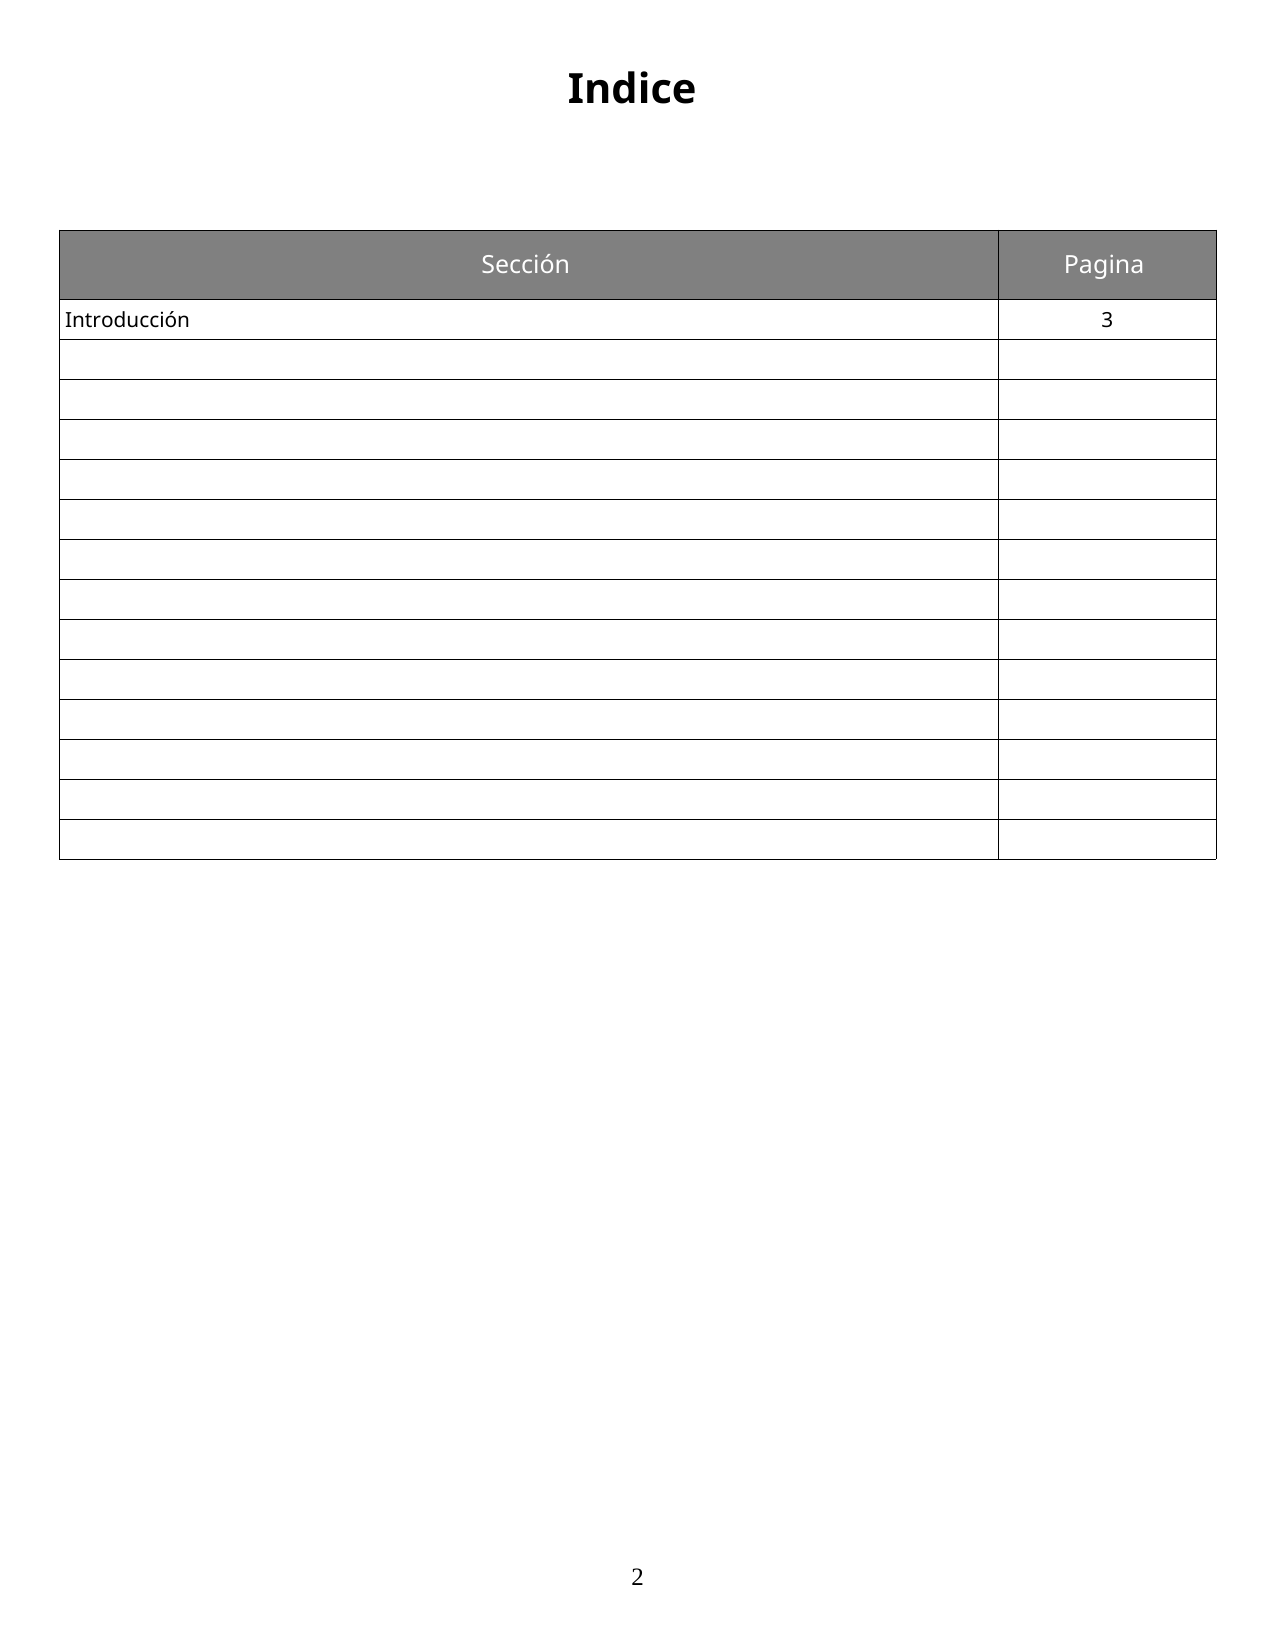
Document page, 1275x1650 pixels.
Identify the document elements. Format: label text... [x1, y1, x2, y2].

table_cell [60, 780, 998, 819]
table_cell [999, 700, 1216, 739]
table_cell [60, 460, 998, 499]
table_cell [60, 380, 998, 419]
table_cell 3 [999, 300, 1216, 339]
table_header Pagina [999, 231, 1216, 299]
table_cell [999, 580, 1216, 619]
table_cell [60, 340, 998, 379]
table_cell [60, 420, 998, 459]
text Indice [59, 59, 1216, 116]
table_cell [999, 340, 1216, 379]
table_cell [60, 620, 998, 659]
table_cell [60, 740, 998, 779]
table_cell [999, 500, 1216, 539]
table_cell [60, 580, 998, 619]
table_cell [999, 540, 1216, 579]
table_cell [60, 700, 998, 739]
table_cell [60, 660, 998, 699]
table_cell [60, 540, 998, 579]
table_cell [60, 820, 998, 859]
table_cell [999, 780, 1216, 819]
table_cell [60, 500, 998, 539]
table_cell Introducción [60, 300, 998, 339]
table_cell [999, 620, 1216, 659]
table_cell [999, 660, 1216, 699]
table_cell [999, 420, 1216, 459]
table_cell [999, 380, 1216, 419]
table_cell [999, 820, 1216, 859]
table_cell [999, 740, 1216, 779]
table_header Sección [60, 231, 998, 299]
table_cell [999, 460, 1216, 499]
